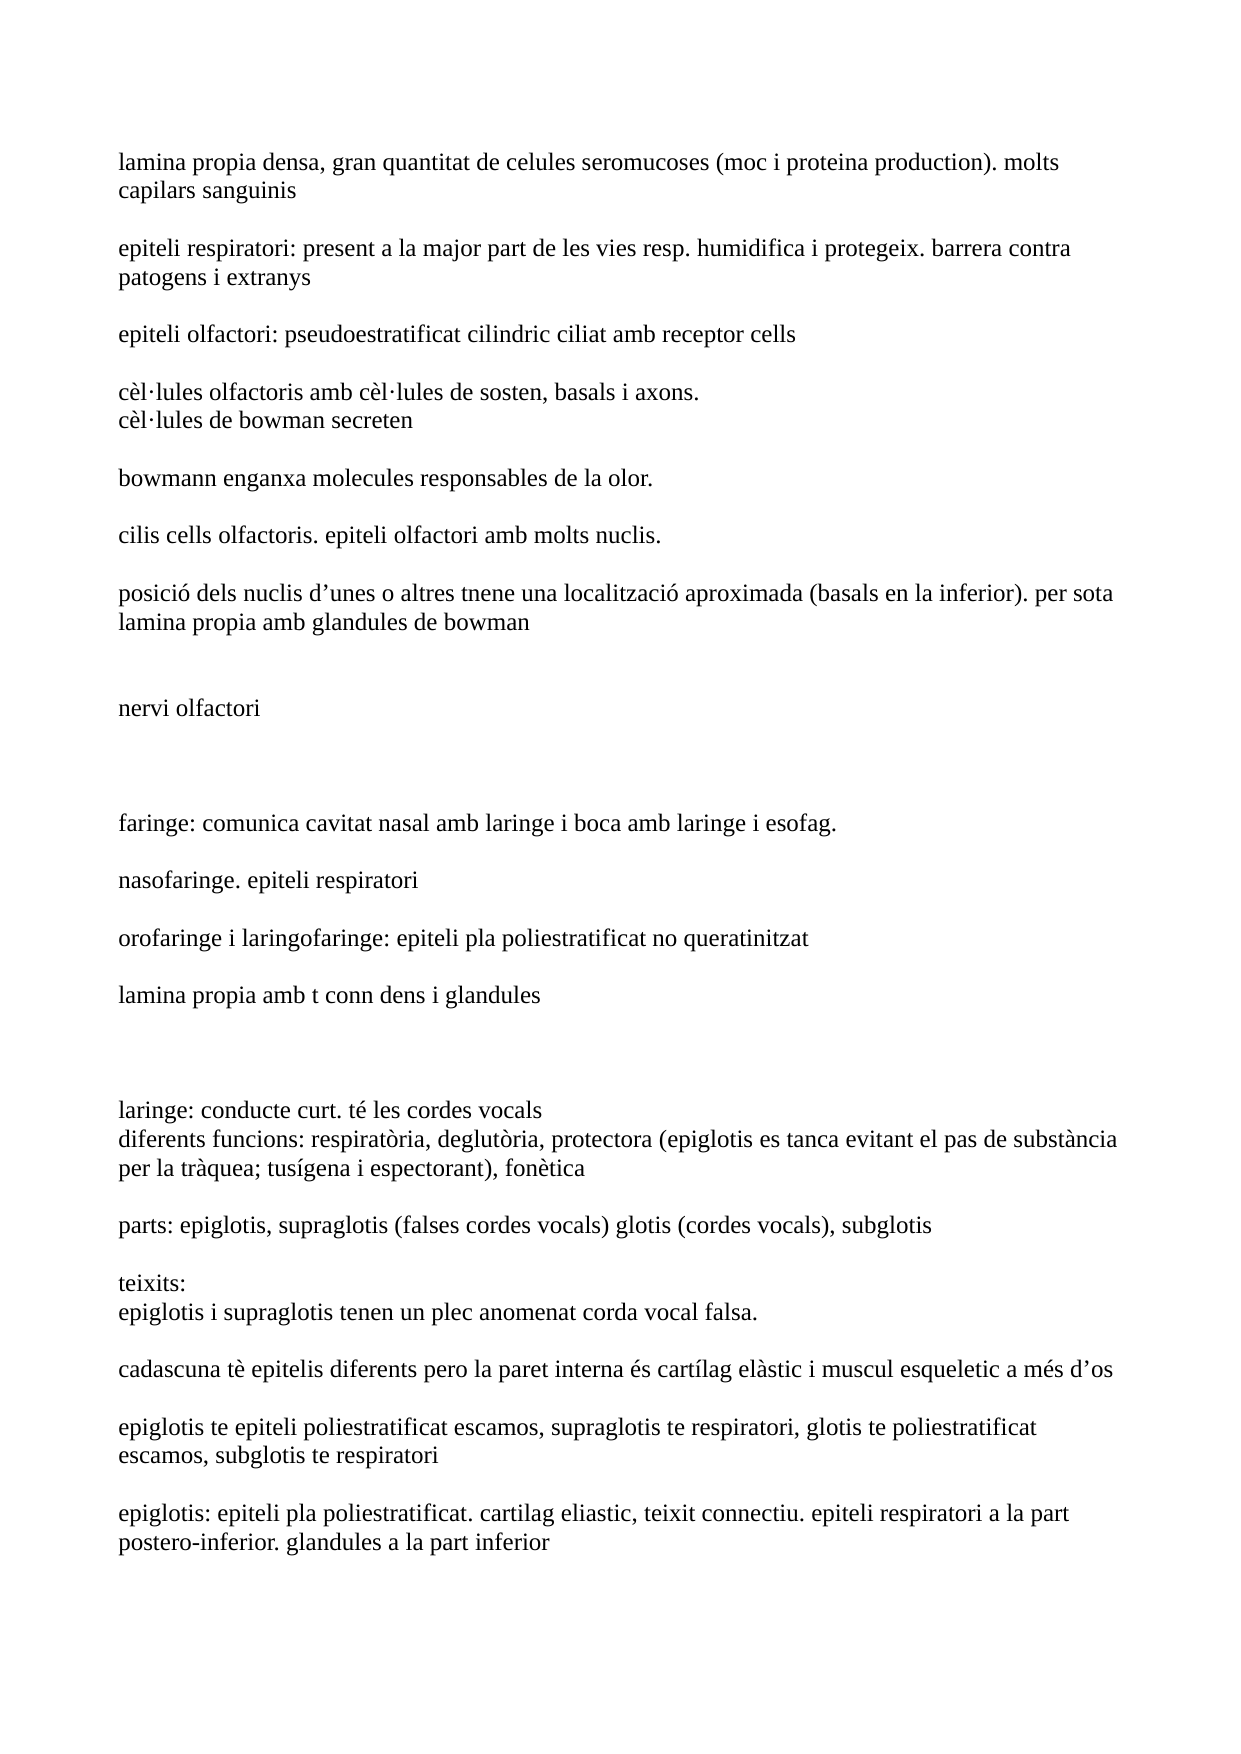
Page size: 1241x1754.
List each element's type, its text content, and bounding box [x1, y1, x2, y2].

text nervi olfactori [118, 693, 1122, 722]
text diferents funcions: respiratòria, deglutòria, protectora (epiglotis es tanca evitant el pas de substància per la tràquea; tusígena i espectorant), fonètica [118, 1124, 1122, 1182]
text orofaringe i laringofaringe: epiteli pla poliestratificat no queratinitzat [118, 923, 1122, 952]
text faringe: comunica cavitat nasal amb laringe i boca amb laringe i esofag. [118, 808, 1122, 837]
text lamina propia amb t conn dens i glandules [118, 981, 1122, 1009]
text epiglotis: epiteli pla poliestratificat. cartilag eliastic, teixit connectiu. epiteli respiratori a la part postero-inferior. glandules a la part inferior [118, 1498, 1122, 1556]
text bowmann enganxa molecules responsables de la olor. [118, 463, 1122, 492]
text laringe: conducte curt. té les cordes vocals [118, 1096, 1122, 1124]
text epiglotis i supraglotis tenen un plec anomenat corda vocal falsa. [118, 1297, 1122, 1326]
text epiglotis te epiteli poliestratificat escamos, supraglotis te respiratori, glotis te poliestratificat escamos, subglotis te respiratori [118, 1412, 1122, 1469]
text cèl·lules olfactoris amb cèl·lules de sosten, basals i axons. [118, 377, 1122, 406]
text cèl·lules de bowman secreten [118, 406, 1122, 434]
text cadascuna tè epitelis diferents pero la paret interna és cartílag elàstic i muscul esqueletic a més d’os [118, 1354, 1122, 1383]
text epiteli respiratori: present a la major part de les vies resp. humidifica i protegeix. barrera contra patogens i extranys [118, 233, 1122, 291]
text epiteli olfactori: pseudoestratificat cilindric ciliat amb receptor cells [118, 319, 1122, 348]
text lamina propia densa, gran quantitat de celules seromucoses (moc i proteina production). molts capilars sanguinis [118, 147, 1122, 204]
text nasofaringe. epiteli respiratori [118, 866, 1122, 894]
text teixits: [118, 1268, 1122, 1297]
text posició dels nuclis d’unes o altres tnene una localització aproximada (basals en la inferior). per sota lamina propia amb glandules de bowman [118, 578, 1122, 636]
text cilis cells olfactoris. epiteli olfactori amb molts nuclis. [118, 521, 1122, 549]
text parts: epiglotis, supraglotis (falses cordes vocals) glotis (cordes vocals), subglotis [118, 1211, 1122, 1239]
